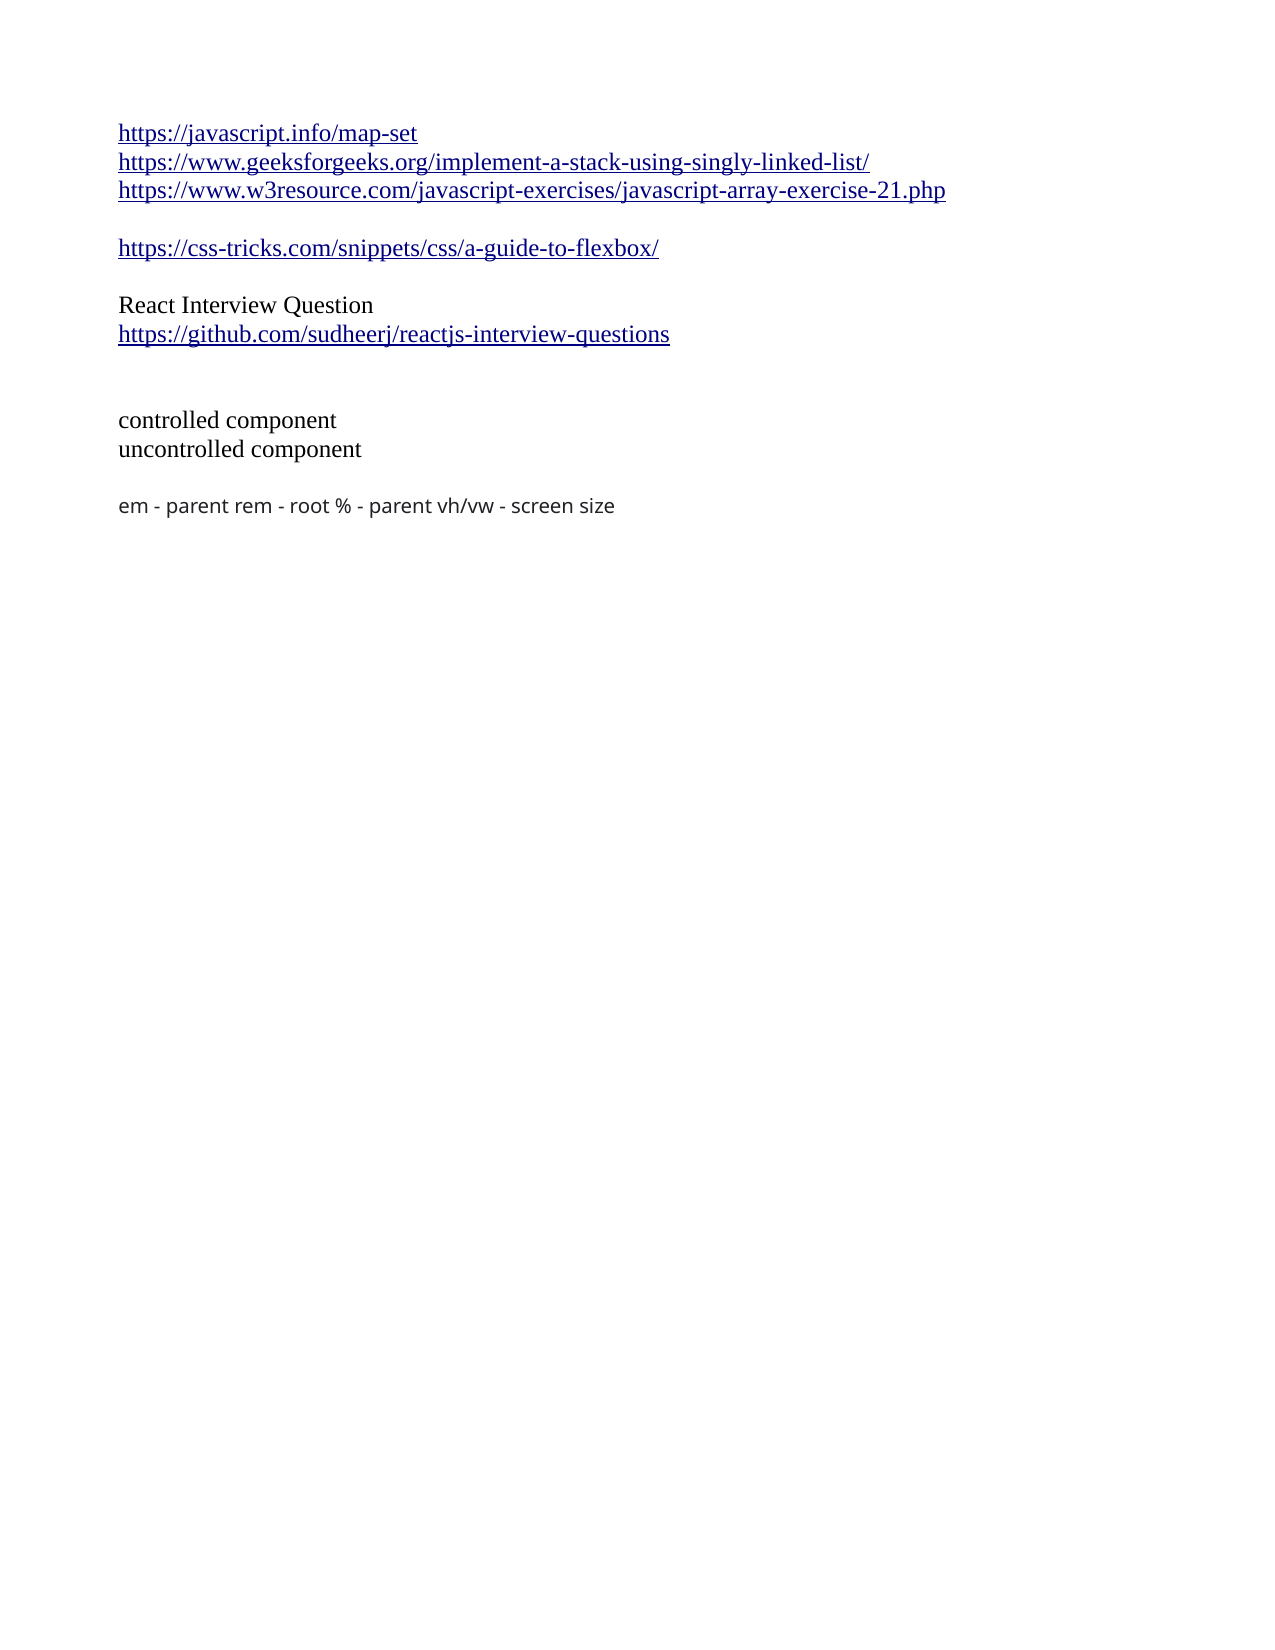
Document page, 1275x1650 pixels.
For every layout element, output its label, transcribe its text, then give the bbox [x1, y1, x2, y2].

text https://www.w3resource.com/javascript-exercises/javascript-array-exercise-21.php [118, 176, 1157, 204]
text uncontrolled component [118, 434, 1157, 463]
text https://www.geeksforgeeks.org/implement-a-stack-using-singly-linked-list/ [118, 147, 1157, 176]
text https://javascript.info/map-set [118, 118, 1157, 147]
text https://css-tricks.com/snippets/css/a-guide-to-flexbox/ [118, 233, 1157, 262]
text https://github.com/sudheerj/reactjs-interview-questions [118, 319, 1157, 348]
text em - parent rem - root % - parent vh/vw - screen size [118, 492, 1157, 519]
text controlled component [118, 406, 1157, 434]
text React Interview Question [118, 291, 1157, 319]
